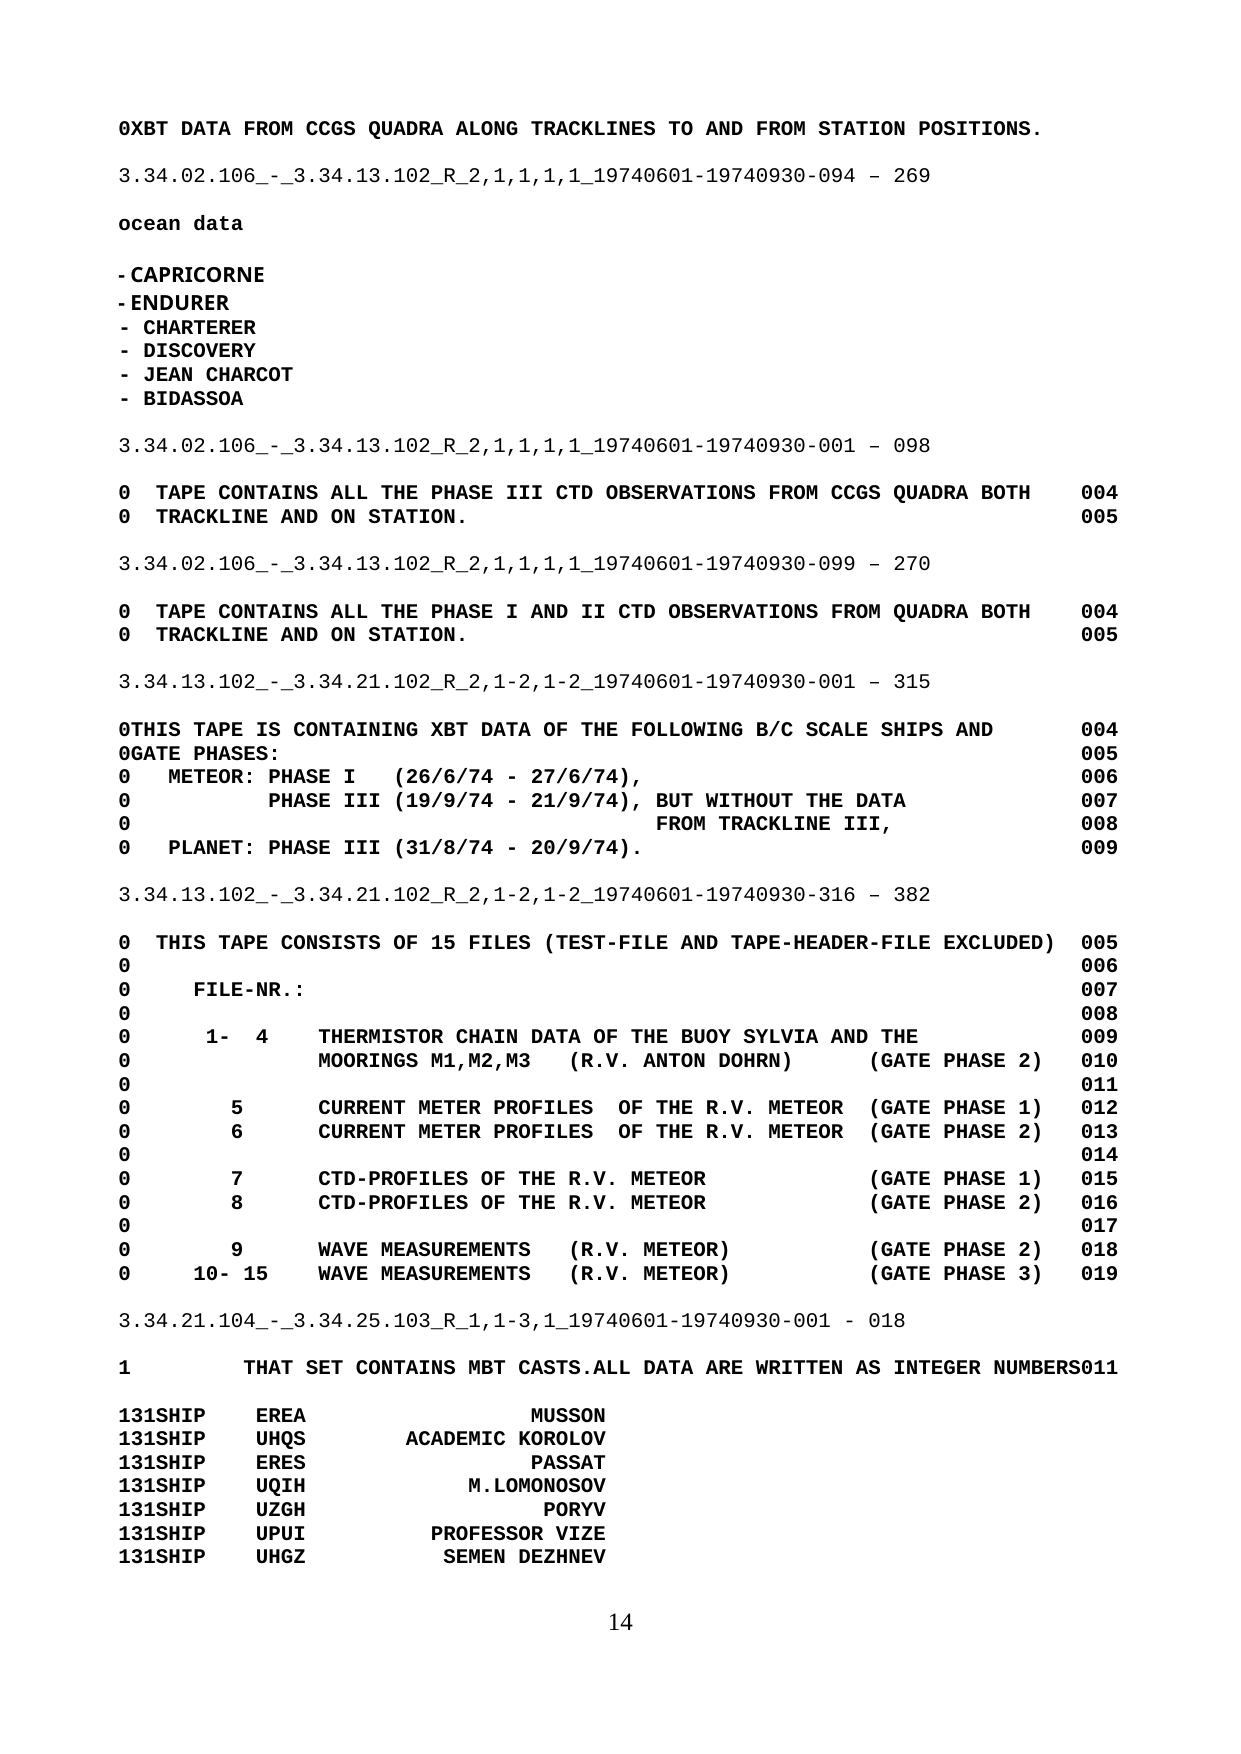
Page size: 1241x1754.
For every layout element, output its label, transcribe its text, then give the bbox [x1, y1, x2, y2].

text 0 011 [118, 1073, 1122, 1097]
text 3.34.13.102_-_3.34.21.102_R_2,1-2,1-2_19740601-19740930-001 – 315 [118, 672, 1122, 695]
text 0 6 CURRENT METER PROFILES OF THE R.V. METEOR (GATE PHASE 2) 013 [118, 1121, 1122, 1144]
text - ENDURER [118, 288, 1122, 317]
text 0 PHASE III (19/9/74 - 21/9/74), BUT WITHOUT THE DATA 007 [118, 790, 1122, 813]
text 0 METEOR: PHASE I (26/6/74 - 27/6/74), 006 [118, 766, 1122, 790]
text - DISCOVERY [118, 341, 1122, 364]
text 0 5 CURRENT METER PROFILES OF THE R.V. METEOR (GATE PHASE 1) 012 [118, 1097, 1122, 1121]
text 0 TRACKLINE AND ON STATION. 005 [118, 624, 1122, 648]
text 0 008 [118, 1003, 1122, 1026]
text 1 THAT SET CONTAINS MBT CASTS.ALL DATA ARE WRITTEN AS INTEGER NUMBERS011 [118, 1357, 1122, 1381]
text 131SHIP UHQS ACADEMIC KOROLOV [118, 1428, 1122, 1452]
text 131SHIP UPUI PROFESSOR VIZE [118, 1523, 1122, 1546]
text 131SHIP UHGZ SEMEN DEZHNEV [118, 1546, 1122, 1570]
text 3.34.13.102_-_3.34.21.102_R_2,1-2,1-2_19740601-19740930-316 – 382 [118, 884, 1122, 908]
text 0 9 WAVE MEASUREMENTS (R.V. METEOR) (GATE PHASE 2) 018 [118, 1239, 1122, 1263]
text 0 TAPE CONTAINS ALL THE PHASE III CTD OBSERVATIONS FROM CCGS QUADRA BOTH 004 [118, 482, 1122, 506]
text 0THIS TAPE IS CONTAINING XBT DATA OF THE FOLLOWING B/C SCALE SHIPS AND 004 [118, 719, 1122, 742]
text 0 MOORINGS M1,M2,M3 (R.V. ANTON DOHRN) (GATE PHASE 2) 010 [118, 1050, 1122, 1073]
text 3.34.21.104_-_3.34.25.103_R_1,1-3,1_19740601-19740930-001 - 018 [118, 1310, 1122, 1334]
text 0 THIS TAPE CONSISTS OF 15 FILES (TEST-FILE AND TAPE-HEADER-FILE EXCLUDED) 005 [118, 932, 1122, 955]
text 131SHIP UZGH PORYV [118, 1499, 1122, 1523]
text - JEAN CHARCOT [118, 364, 1122, 388]
text ocean data [118, 213, 1122, 236]
text 0 014 [118, 1144, 1122, 1168]
text 0XBT DATA FROM CCGS QUADRA ALONG TRACKLINES TO AND FROM STATION POSITIONS. [118, 118, 1122, 142]
text 131SHIP ERES PASSAT [118, 1452, 1122, 1476]
text 0 FILE-NR.: 007 [118, 979, 1122, 1003]
text 0GATE PHASES: 005 [118, 742, 1122, 766]
text 131SHIP UQIH M.LOMONOSOV [118, 1476, 1122, 1499]
text - CAPRICORNE [118, 260, 1122, 288]
text 3.34.02.106_-_3.34.13.102_R_2,1,1,1,1_19740601-19740930-001 – 098 [118, 435, 1122, 459]
text 0 1- 4 THERMISTOR CHAIN DATA OF THE BUOY SYLVIA AND THE 009 [118, 1026, 1122, 1050]
text 0 006 [118, 955, 1122, 979]
text 0 TRACKLINE AND ON STATION. 005 [118, 506, 1122, 530]
text 3.34.02.106_-_3.34.13.102_R_2,1,1,1,1_19740601-19740930-099 – 270 [118, 553, 1122, 577]
text - BIDASSOA [118, 388, 1122, 411]
text 0 7 CTD-PROFILES OF THE R.V. METEOR (GATE PHASE 1) 015 [118, 1168, 1122, 1192]
text - CHARTERER [118, 317, 1122, 341]
text 3.34.02.106_-_3.34.13.102_R_2,1,1,1,1_19740601-19740930-094 – 269 [118, 165, 1122, 189]
text 0 10- 15 WAVE MEASUREMENTS (R.V. METEOR) (GATE PHASE 3) 019 [118, 1263, 1122, 1286]
text 0 PLANET: PHASE III (31/8/74 - 20/9/74). 009 [118, 837, 1122, 861]
text 131SHIP EREA MUSSON [118, 1404, 1122, 1428]
text 0 017 [118, 1215, 1122, 1239]
text 0 FROM TRACKLINE III, 008 [118, 813, 1122, 837]
text 0 TAPE CONTAINS ALL THE PHASE I AND II CTD OBSERVATIONS FROM QUADRA BOTH 004 [118, 601, 1122, 624]
text 0 8 CTD-PROFILES OF THE R.V. METEOR (GATE PHASE 2) 016 [118, 1192, 1122, 1215]
